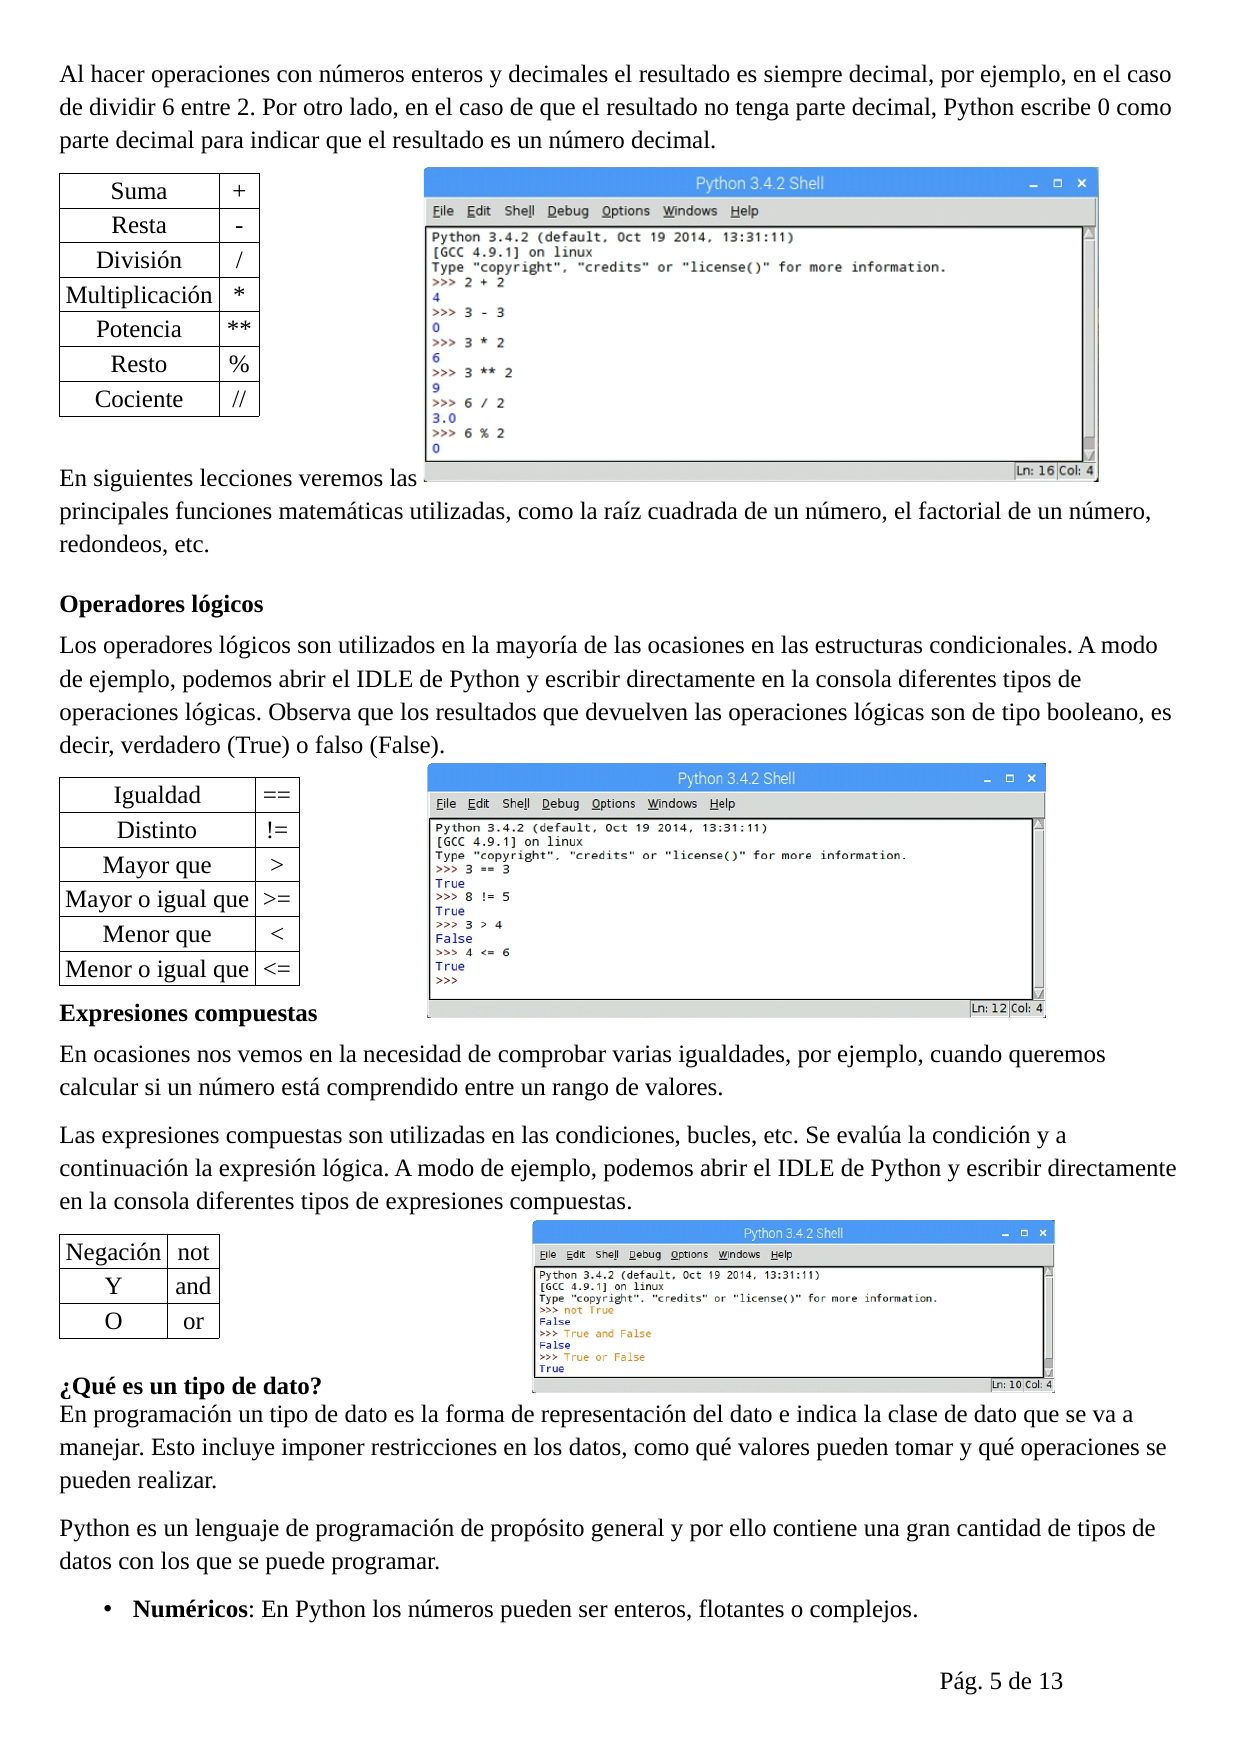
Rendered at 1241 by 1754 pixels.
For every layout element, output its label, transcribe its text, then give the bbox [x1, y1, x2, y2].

table_cell < [256, 917, 299, 951]
table_header == [256, 778, 299, 812]
table_cell / [220, 243, 259, 277]
table_cell ** [220, 312, 259, 346]
table_cell != [256, 813, 299, 847]
text Al hacer operaciones con números enteros y decimales el resultado es siempre decimal, por ejemplo, en el caso de dividir 6 entre 2. Por otro lado, en el caso de que el resultado no tenga parte decimal, Python escribe 0 como parte decimal para indicar que el resultado es un número decimal. [59, 59, 1181, 154]
table_cell % [220, 347, 259, 381]
table_cell * [220, 278, 259, 311]
table_cell Multiplicación [60, 278, 219, 311]
table_cell Potencia [60, 312, 219, 346]
subtitle ¿Qué es un tipo de dato? [59, 1371, 1181, 1399]
table_cell Distinto [60, 813, 255, 847]
table_cell <= [256, 952, 299, 985]
table_cell >= [256, 882, 299, 916]
table_cell > [256, 848, 299, 881]
table_header not [168, 1235, 219, 1268]
table_cell Mayor que [60, 848, 255, 881]
table_cell Resto [60, 347, 219, 381]
text En ocasiones nos vemos en la necesidad de comprobar varias igualdades, por ejemplo, cuando queremos calcular si un número está comprendido entre un rango de valores. [59, 1039, 1181, 1101]
table_cell Y [60, 1269, 167, 1303]
table_cell División [60, 243, 219, 277]
table_cell and [168, 1269, 219, 1303]
list Numéricos: En Python los números pueden ser enteros, flotantes o complejos. [103, 1594, 1181, 1622]
subtitle Expresiones compuestas [59, 998, 1181, 1027]
picture [427, 763, 1046, 1018]
text En programación un tipo de dato es la forma de representación del dato e indica la clase de dato que se va a manejar. Esto incluye imponer restricciones en los datos, como qué valores pueden tomar y qué operaciones se pueden realizar. [59, 1399, 1181, 1494]
table_cell or [168, 1304, 219, 1338]
text Los operadores lógicos son utilizados en la mayoría de las ocasiones en las estructuras condicionales. A modo de ejemplo, podemos abrir el IDLE de Python y escribir directamente en la consola diferentes tipos de operaciones lógicas. Observa que los resultados que devuelven las operaciones lógicas son de tipo booleano, es decir, verdadero (True) o falso (False). [59, 631, 1181, 758]
table_cell - [220, 209, 259, 242]
table_cell Cociente [60, 382, 219, 416]
table_cell Menor o igual que [60, 952, 255, 985]
text Python es un lenguaje de programación de propósito general y por ello contiene una gran cantidad de tipos de datos con los que se puede programar. [59, 1513, 1181, 1575]
table_cell Mayor o igual que [60, 882, 255, 916]
table_cell Resta [60, 209, 219, 242]
subtitle Operadores lógicos [59, 589, 1181, 618]
table_cell O [60, 1304, 167, 1338]
text Las expresiones compuestas son utilizadas en las condiciones, bucles, etc. Se evalúa la condición y a continuación la expresión lógica. A modo de ejemplo, podemos abrir el IDLE de Python y escribir directamente en la consola diferentes tipos de expresiones compuestas. [59, 1120, 1181, 1215]
table_header Igualdad [60, 778, 255, 812]
table_cell Menor que [60, 917, 255, 951]
picture [423, 167, 1099, 482]
table_cell // [220, 382, 259, 416]
text En siguientes lecciones veremos las principales funciones matemáticas utilizadas, como la raíz cuadrada de un número, el factorial de un número, redondeos, etc. [59, 463, 1181, 558]
picture [532, 1220, 1055, 1393]
table_header + [220, 174, 259, 207]
table_header Suma [60, 174, 219, 207]
table_header Negación [60, 1235, 167, 1268]
